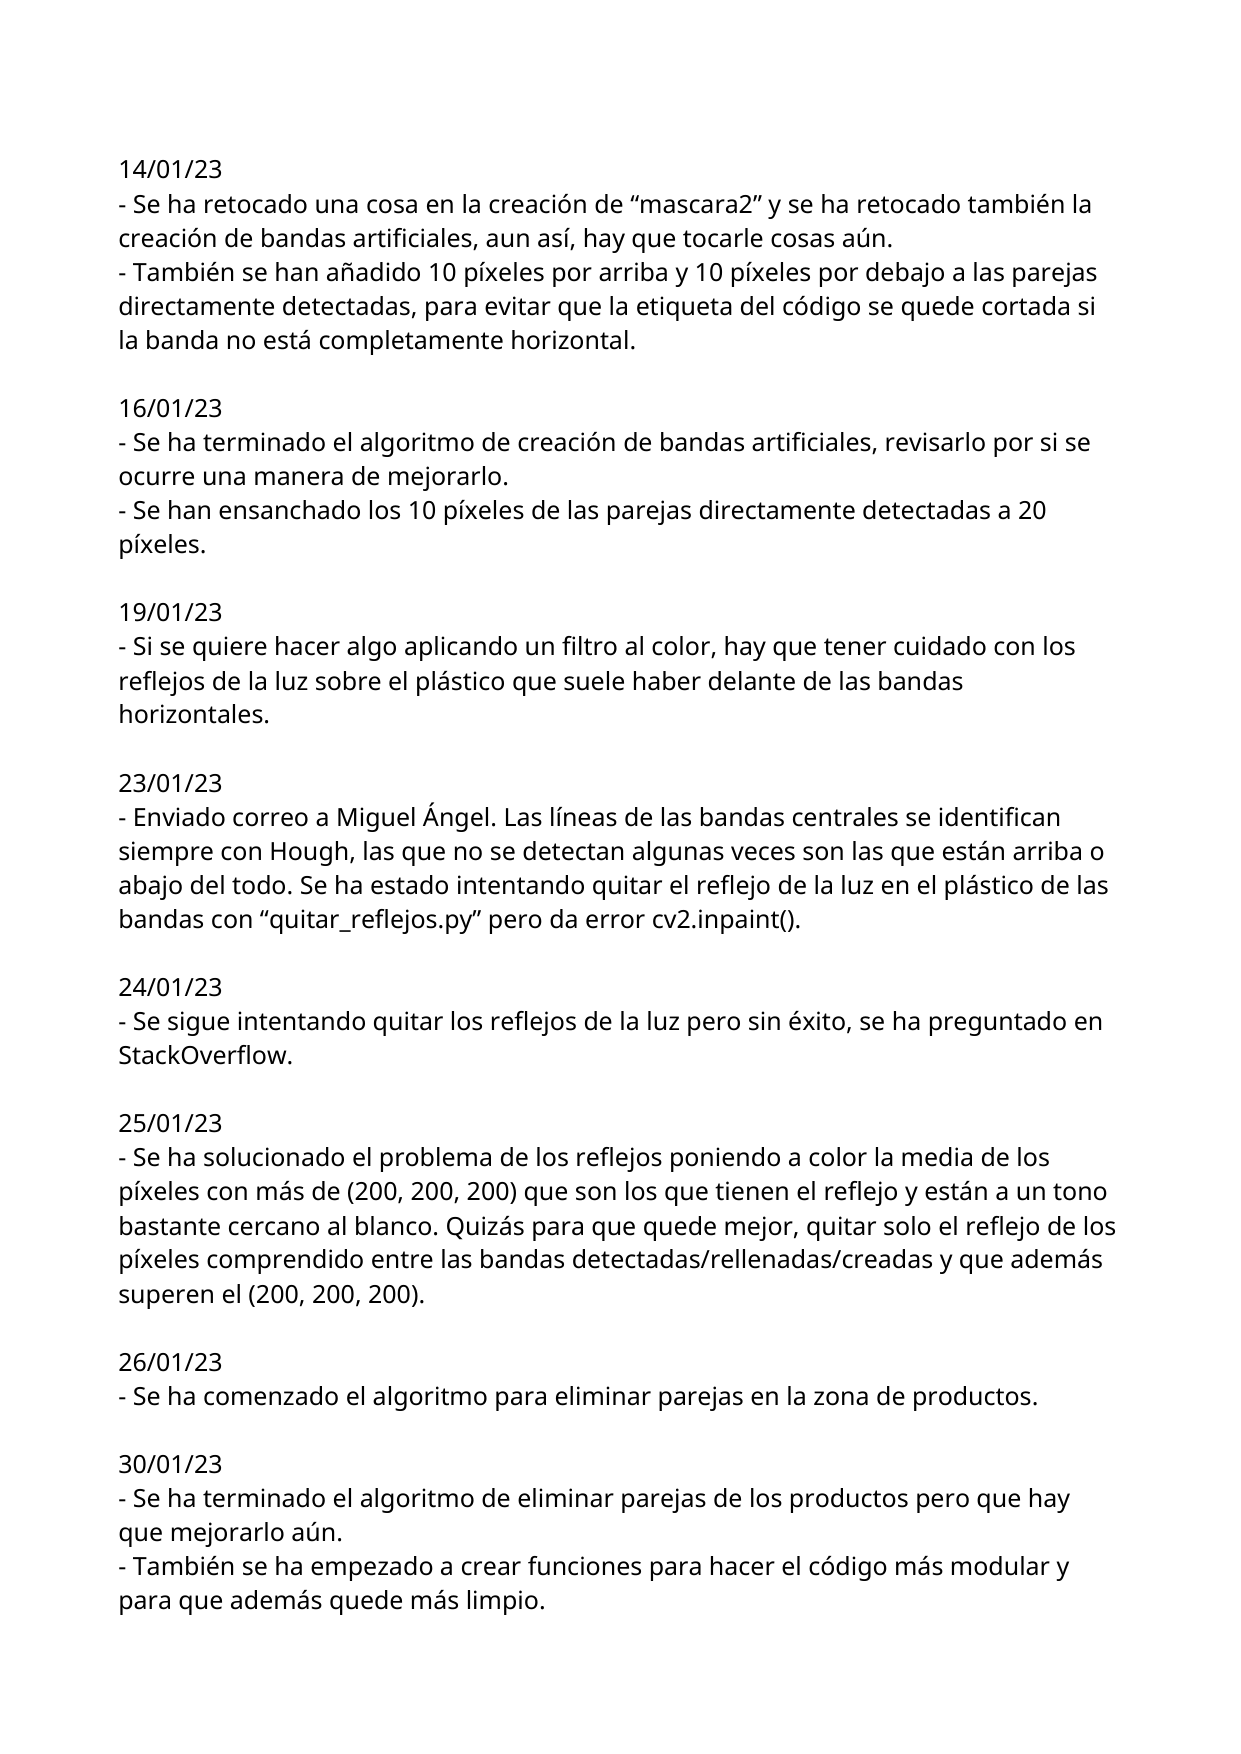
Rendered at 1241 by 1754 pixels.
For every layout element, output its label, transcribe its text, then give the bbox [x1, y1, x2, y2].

text 24/01/23 [118, 970, 1122, 1004]
text 14/01/23 [118, 152, 1122, 186]
text - Si se quiere hacer algo aplicando un filtro al color, hay que tener cuidado con los reflejos de la luz sobre el plástico que suele haber delante de las bandas horizontales. [118, 629, 1122, 731]
text - También se ha empezado a crear funciones para hacer el código más modular y para que además quede más limpio. [118, 1549, 1122, 1617]
text - También se han añadido 10 píxeles por arriba y 10 píxeles por debajo a las parejas directamente detectadas, para evitar que la etiqueta del código se quede cortada si la banda no está completamente horizontal. [118, 254, 1122, 357]
text - Se ha solucionado el problema de los reflejos poniendo a color la media de los píxeles con más de (200, 200, 200) que son los que tienen el reflejo y están a un tono bastante cercano al blanco. Quizás para que quede mejor, quitar solo el reflejo de los píxeles comprendido entre las bandas detectadas/rellenadas/creadas y que además superen el (200, 200, 200). [118, 1140, 1122, 1310]
text 26/01/23 [118, 1344, 1122, 1378]
text 19/01/23 [118, 595, 1122, 629]
text - Se ha comenzado el algoritmo para eliminar parejas en la zona de productos. [118, 1378, 1122, 1412]
text - Se ha retocado una cosa en la creación de “mascara2” y se ha retocado también la creación de bandas artificiales, aun así, hay que tocarle cosas aún. [118, 186, 1122, 254]
text 30/01/23 [118, 1447, 1122, 1481]
text - Enviado correo a Miguel Ángel. Las líneas de las bandas centrales se identifican siempre con Hough, las que no se detectan algunas veces son las que están arriba o abajo del todo. Se ha estado intentando quitar el reflejo de la luz en el plástico de las bandas con “quitar_reflejos.py” pero da error cv2.inpaint(). [118, 799, 1122, 936]
text - Se ha terminado el algoritmo de creación de bandas artificiales, revisarlo por si se ocurre una manera de mejorarlo. [118, 425, 1122, 493]
text 23/01/23 [118, 765, 1122, 799]
text - Se ha terminado el algoritmo de eliminar parejas de los productos pero que hay que mejorarlo aún. [118, 1481, 1122, 1549]
text - Se sigue intentando quitar los reflejos de la luz pero sin éxito, se ha preguntado en StackOverflow. [118, 1004, 1122, 1072]
text 16/01/23 [118, 391, 1122, 425]
text 25/01/23 [118, 1106, 1122, 1140]
text - Se han ensanchado los 10 píxeles de las parejas directamente detectadas a 20 píxeles. [118, 493, 1122, 561]
